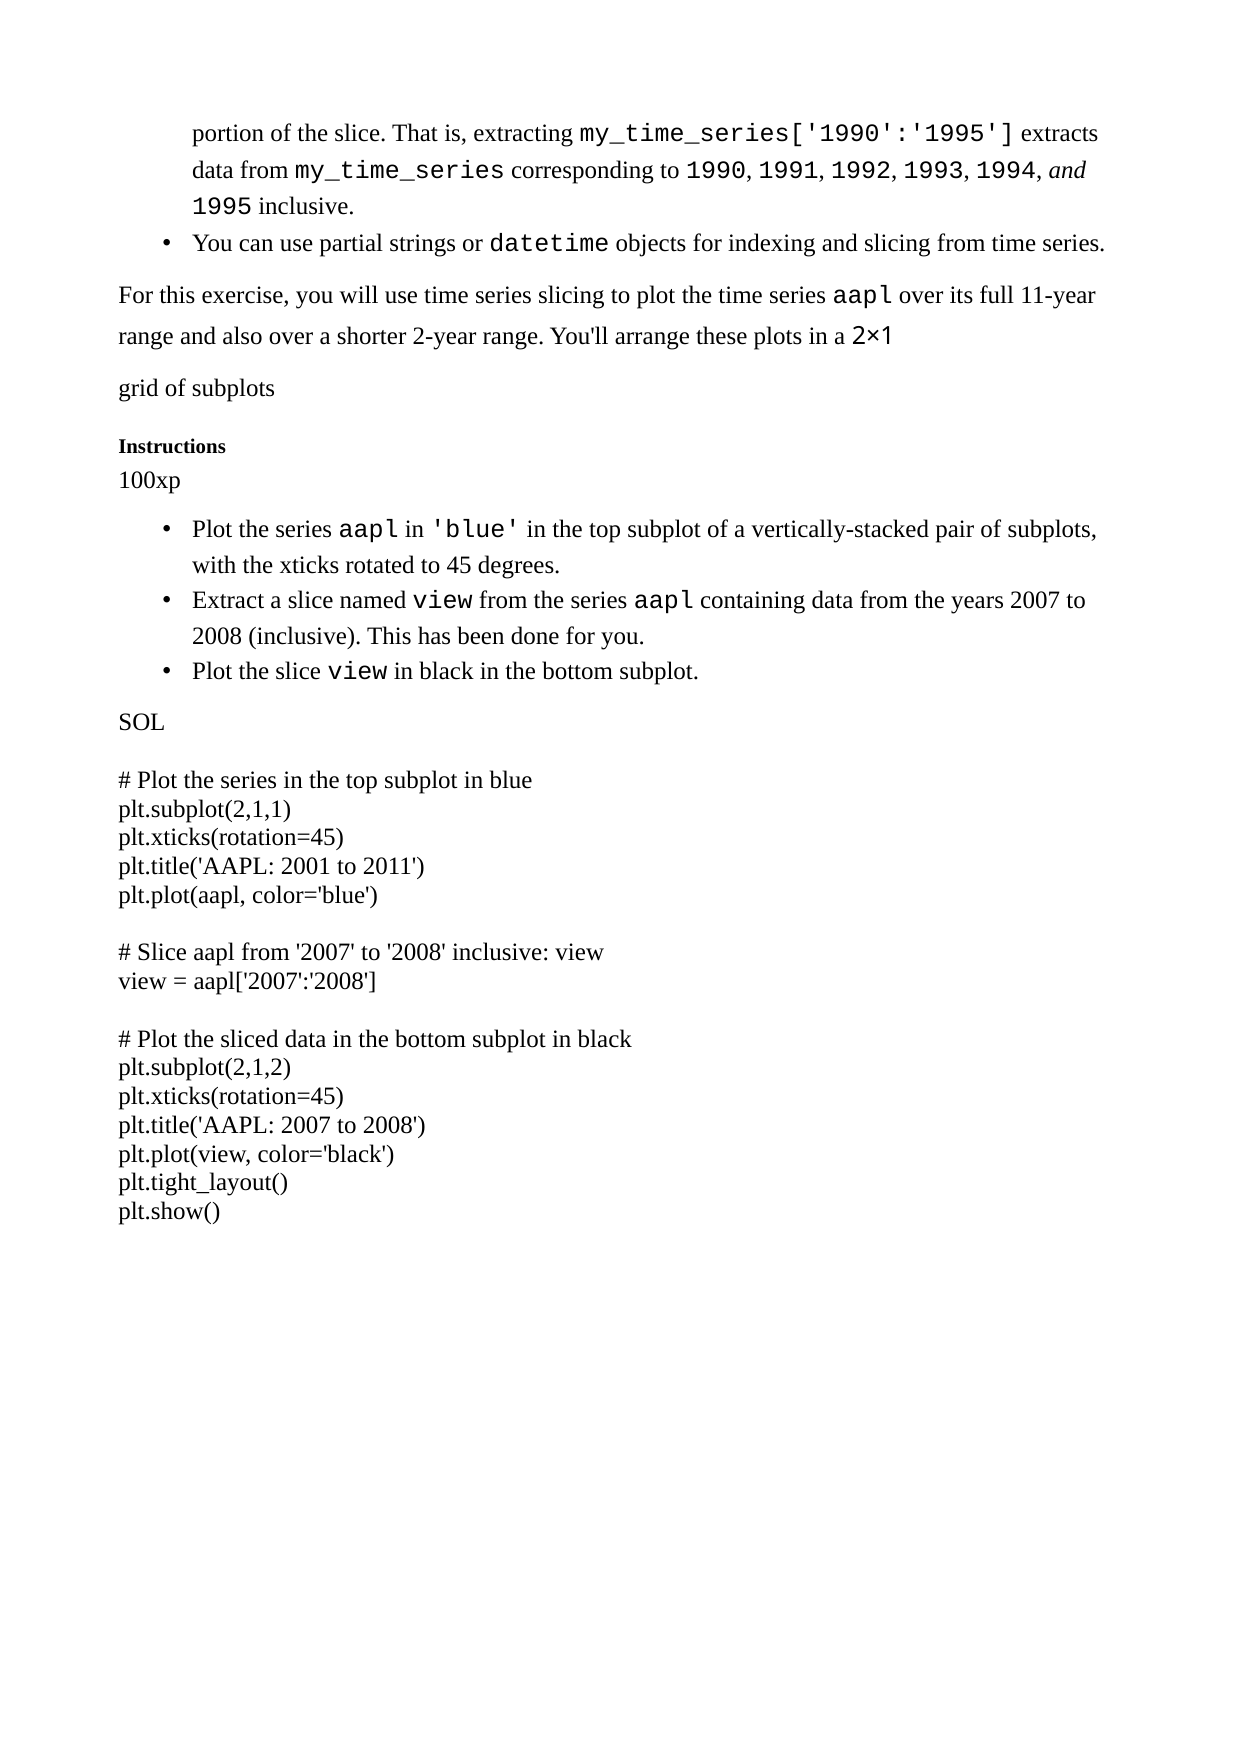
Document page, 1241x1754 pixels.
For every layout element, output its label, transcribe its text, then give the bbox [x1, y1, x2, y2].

text plt.xticks(rotation=45) [118, 1081, 1122, 1110]
text plt.xticks(rotation=45) [118, 822, 1122, 851]
text For this exercise, you will use time series slicing to plot the time series aapl over its full 11-year range and also over a shorter 2-year range. You'll arrange these plots in a 2×1 [118, 280, 1122, 351]
subtitle Instructions [118, 434, 1122, 458]
text plt.tight_layout() [118, 1167, 1122, 1196]
text plt.subplot(2,1,1) [118, 794, 1122, 822]
text plt.subplot(2,1,2) [118, 1052, 1122, 1081]
text plt.title('AAPL: 2001 to 2011') [118, 851, 1122, 880]
text plt.plot(view, color='black') [118, 1139, 1122, 1167]
list You can use partial strings or datetime objects for indexing and slicing from time series. [162, 228, 1122, 259]
list Plot the series aapl in 'blue' in the top subplot of a vertically-stacked pair of subplots, with the xticks rotated to 45 degrees. [162, 514, 1122, 579]
text view = aapl['2007':'2008'] [118, 966, 1122, 995]
list Plot the slice view in black in the bottom subplot. [162, 656, 1122, 687]
text grid of subplots [118, 373, 1122, 402]
text SOL [118, 707, 1122, 736]
text # Plot the sliced data in the bottom subplot in black [118, 1024, 1122, 1052]
text plt.show() [118, 1196, 1122, 1225]
text # Slice aapl from '2007' to '2008' inclusive: view [118, 937, 1122, 966]
list Extract a slice named view from the series aapl containing data from the years 2007 to 2008 (inclusive). This has been done for you. [162, 585, 1122, 650]
text 100xp [118, 465, 1122, 493]
text plt.plot(aapl, color='blue') [118, 880, 1122, 909]
text plt.title('AAPL: 2007 to 2008') [118, 1110, 1122, 1139]
text # Plot the series in the top subplot in blue [118, 765, 1122, 794]
list portion of the slice. That is, extracting my_time_series['1990':'1995'] extracts data from my_time_series corresponding to 1990, 1991, 1992, 1993, 1994, and 1995 inclusive. [162, 118, 1122, 222]
